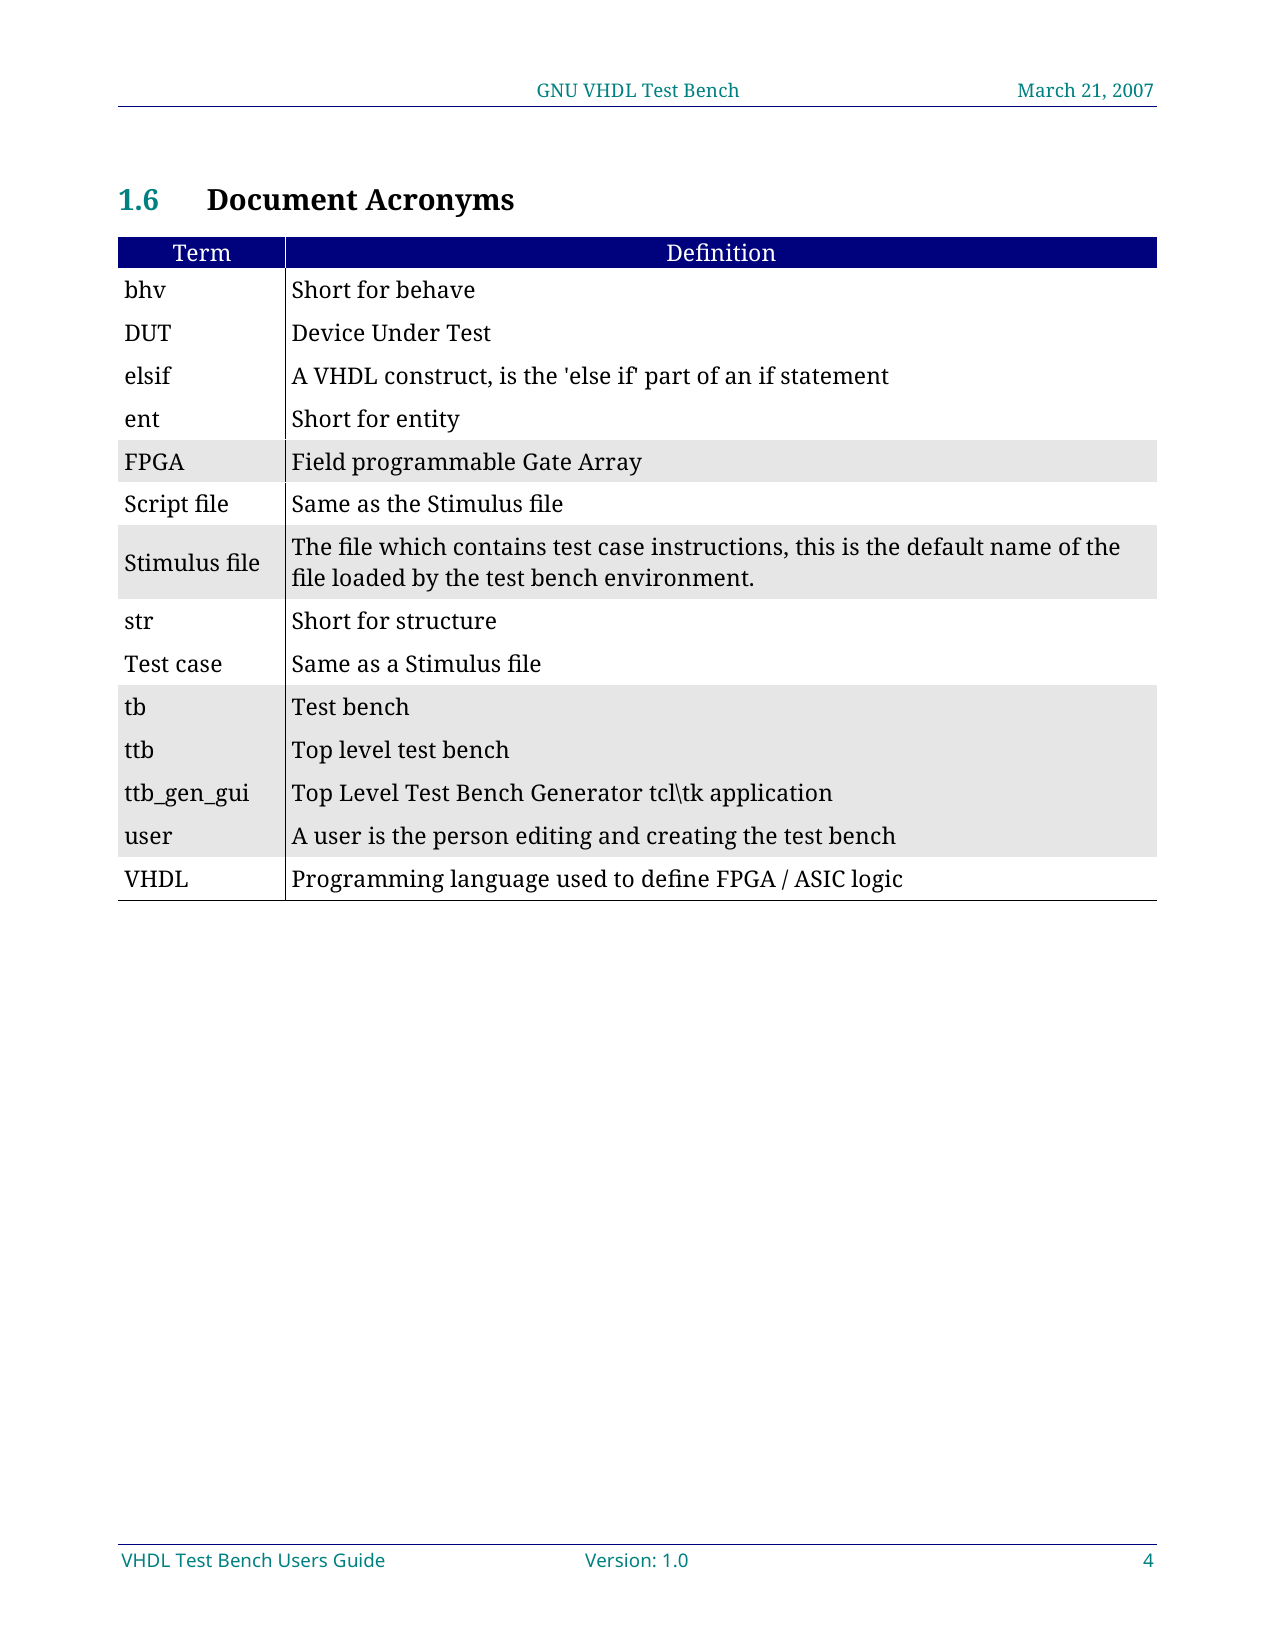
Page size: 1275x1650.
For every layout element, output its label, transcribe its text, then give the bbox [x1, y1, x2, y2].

table_cell ttb_gen_gui [118, 771, 285, 814]
table_cell Top level test bench [286, 728, 1157, 771]
subtitle Document Acronyms [118, 179, 1157, 218]
table_cell Short for behave [286, 268, 1157, 311]
table_cell FPGA [118, 440, 285, 482]
table_cell ent [118, 397, 285, 439]
table_cell Same as the Stimulus file [286, 483, 1157, 525]
table_cell Stimulus file [118, 525, 285, 599]
table_cell Short for structure [286, 599, 1157, 642]
table_cell A VHDL construct, is the 'else if' part of an if statement [286, 354, 1157, 397]
table_cell Script file [118, 483, 285, 525]
table_cell bhv [118, 268, 285, 311]
table_cell Test case [118, 642, 285, 685]
table_cell str [118, 599, 285, 642]
table_cell elsif [118, 354, 285, 397]
table_cell user [118, 814, 285, 857]
table_cell The file which contains test case instructions, this is the default name of the file loaded by the test bench environment. [286, 525, 1157, 599]
table_cell DUT [118, 311, 285, 354]
table_cell VHDL [118, 857, 285, 900]
table_cell tb [118, 685, 285, 728]
table_cell Same as a Stimulus file [286, 642, 1157, 685]
table_cell Field programmable Gate Array [286, 440, 1157, 482]
table_cell Programming language used to define FPGA / ASIC logic [286, 857, 1157, 900]
table_header Definition [286, 231, 1157, 237]
table_cell Device Under Test [286, 311, 1157, 354]
table_cell Test bench [286, 685, 1157, 728]
table_header Term [118, 231, 285, 237]
table_cell Short for entity [286, 397, 1157, 439]
table_cell ttb [118, 728, 285, 771]
table_cell A user is the person editing and creating the test bench [286, 814, 1157, 857]
table_cell Top Level Test Bench Generator tcl\tk application [286, 771, 1157, 814]
